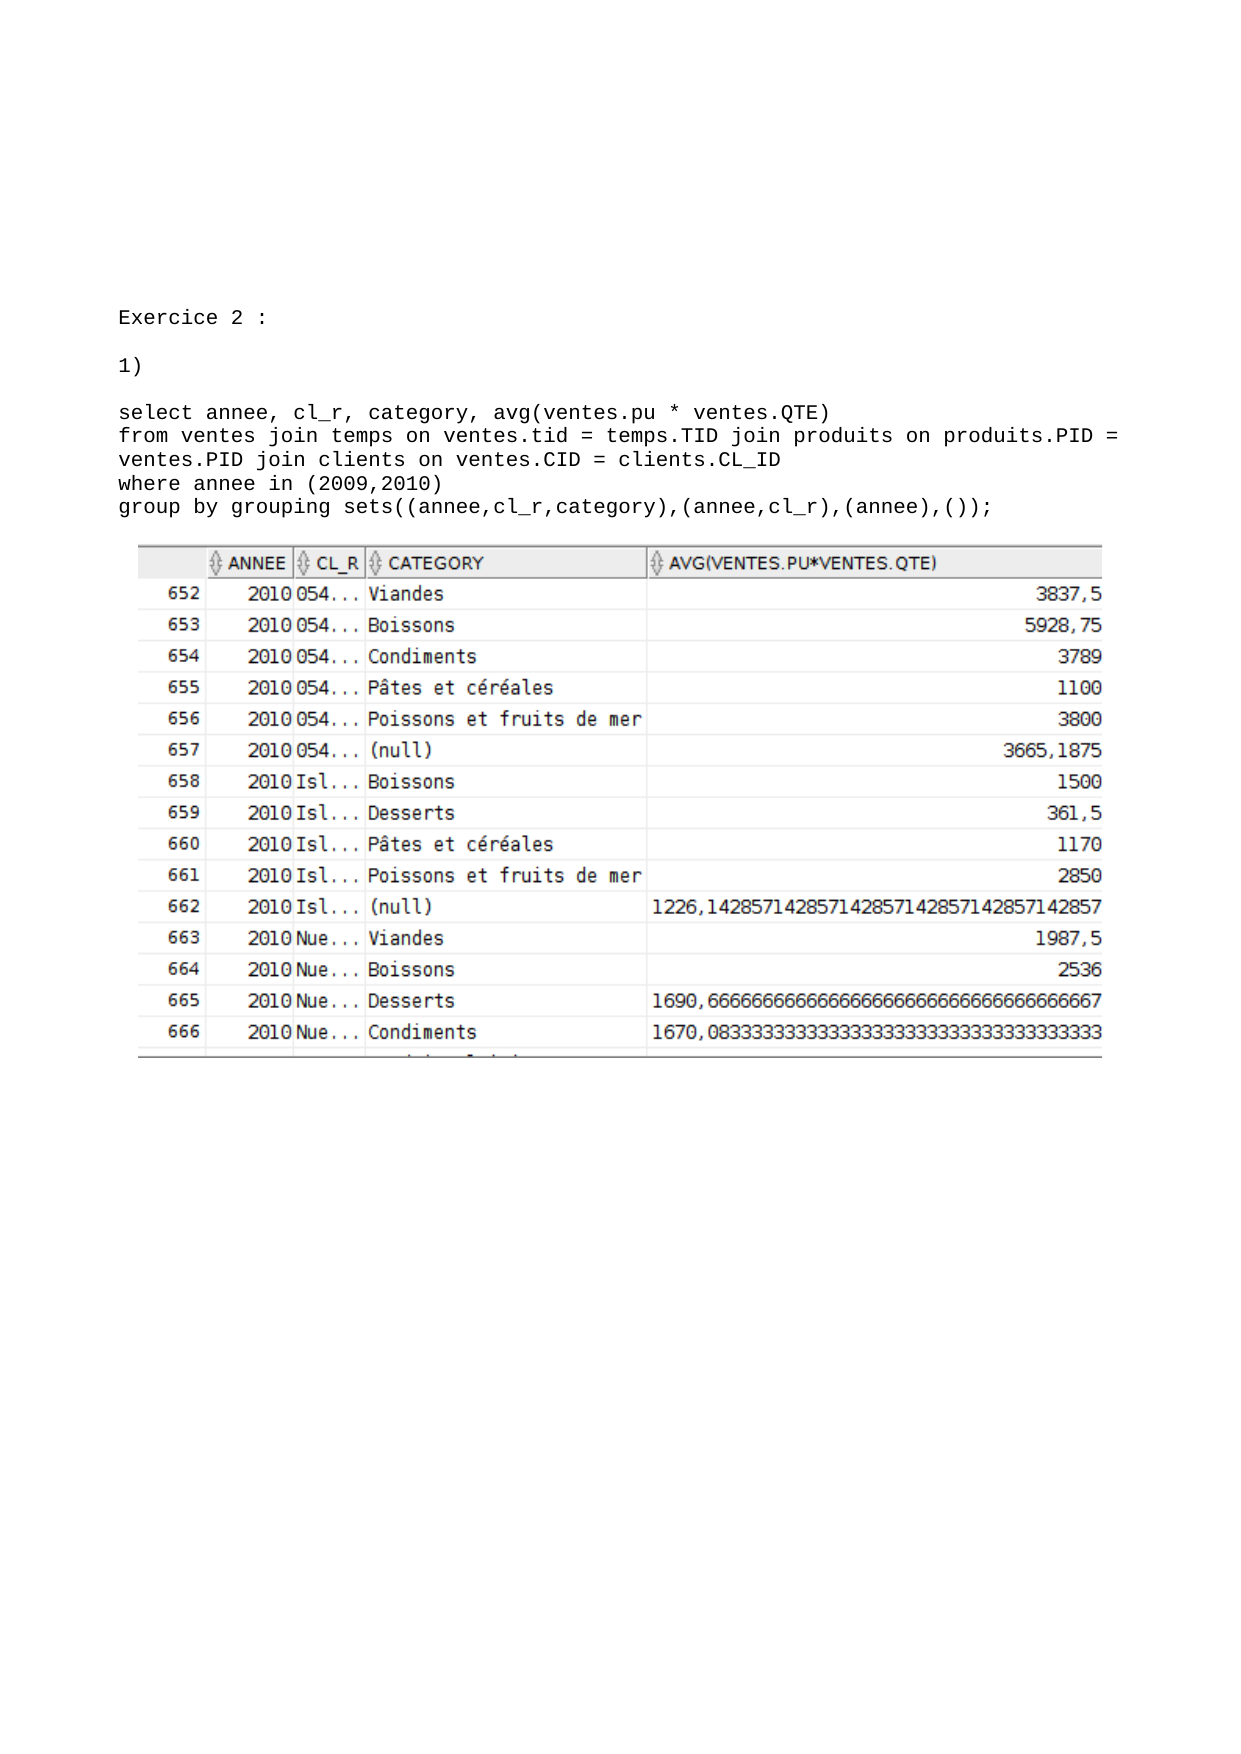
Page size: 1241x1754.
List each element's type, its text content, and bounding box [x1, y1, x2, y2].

text group by grouping sets((annee,cl_r,category),(annee,cl_r),(annee),()); [118, 496, 1122, 520]
text select annee, cl_r, category, avg(ventes.pu * ventes.QTE) [118, 402, 1122, 426]
text from ventes join temps on ventes.tid = temps.TID join produits on produits.PID = ventes.PID join clients on ventes.CID = clients.CL_ID [118, 426, 1122, 473]
text where annee in (2009,2010) [118, 473, 1122, 496]
text 1) [118, 354, 1122, 378]
text Exercice 2 : [118, 307, 1122, 331]
picture [138, 543, 1103, 1058]
